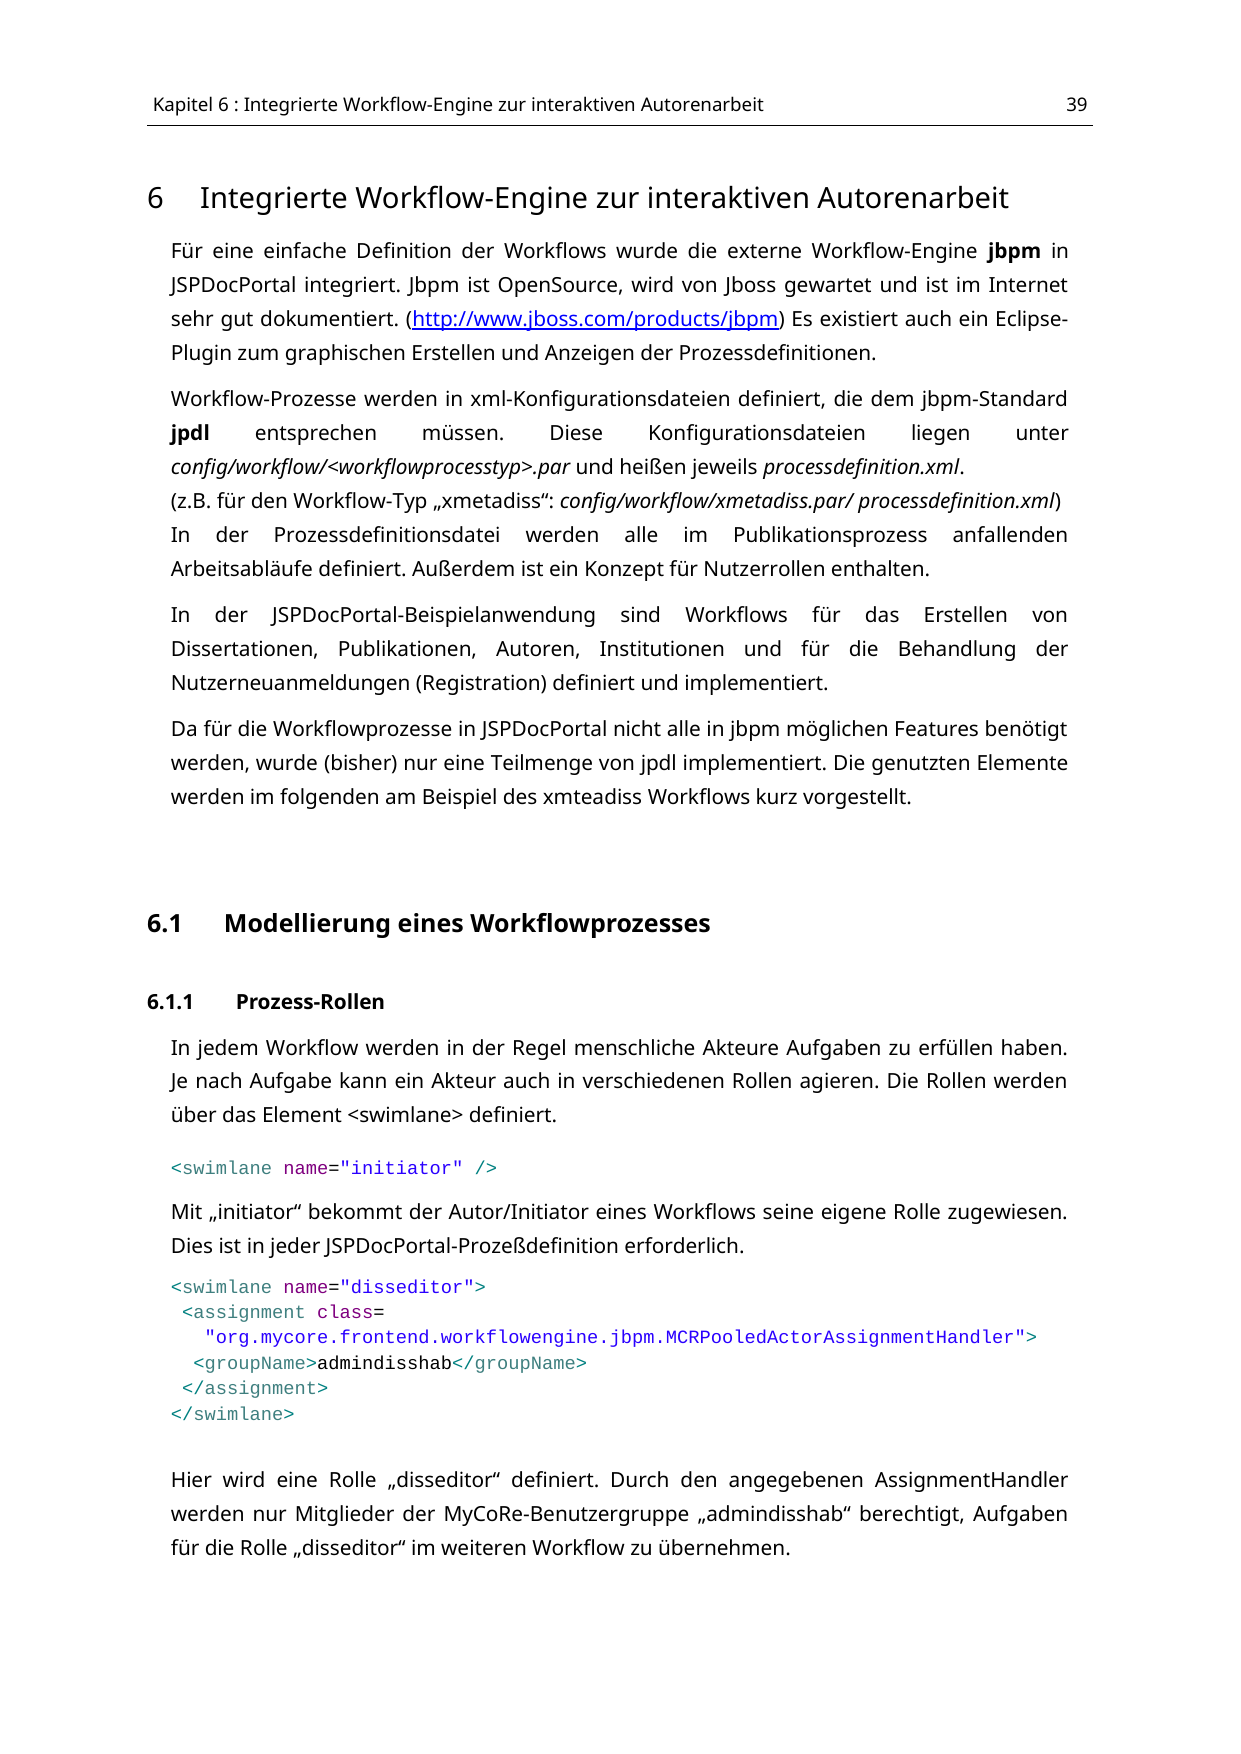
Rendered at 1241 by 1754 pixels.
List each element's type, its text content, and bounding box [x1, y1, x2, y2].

text Workflow-Prozesse werden in xml-Konfigurationsdateien definiert, die dem jbpm-Standard jpdl entsprechen müssen. Diese Konfigurationsdateien liegen unter config/workflow/<workflowprocesstyp>.par und heißen jeweils processdefinition.xml. (z.B. für den Workflow-Typ „xmetadiss“: config/workflow/xmetadiss.par/ processdefinition.xml) In der Prozessdefinitionsdatei werden alle im Publikationsprozess anfallenden Arbeitsabläufe definiert. Außerdem ist ein Konzept für Nutzerrollen enthalten. [171, 384, 1069, 582]
text <swimlane name="disseditor"> [171, 1277, 1069, 1299]
subtitle Prozess-Rollen [147, 987, 1092, 1015]
text In der JSPDocPortal-Beispielanwendung sind Workflows für das Erstellen von Dissertationen, Publikationen, Autoren, Institutionen und für die Behandlung der Nutzerneuanmeldungen (Registration) definiert und implementiert. [171, 600, 1069, 696]
text </swimlane> [171, 1404, 1069, 1426]
text Hier wird eine Rolle „disseditor“ definiert. Durch den angegebenen AssignmentHandler werden nur Mitglieder der MyCoRe-Benutzergruppe „admindisshab“ berechtigt, Aufgaben für die Rolle „disseditor“ im weiteren Workflow zu übernehmen. [171, 1465, 1069, 1561]
text Für eine einfache Definition der Workflows wurde die externe Workflow-Engine jbpm in JSPDocPortal integriert. Jbpm ist OpenSource, wird von Jboss gewartet und ist im Internet sehr gut dokumentiert. (http://www.jboss.com/products/jbpm) Es existiert auch ein Eclipse-Plugin zum graphischen Erstellen und Anzeigen der Prozessdefinitionen. [171, 237, 1069, 366]
text </assignment> [171, 1379, 1069, 1400]
text <swimlane name="initiator" /> [171, 1159, 1069, 1180]
subtitle Integrierte Workflow-Engine zur interaktiven Autorenarbeit [147, 177, 1092, 217]
text Da für die Workflowprozesse in JSPDocPortal nicht alle in jbpm möglichen Features benötigt werden, wurde (bisher) nur eine Teilmenge von jpdl implementiert. Die genutzten Elemente werden im folgenden am Beispiel des xmteadiss Workflows kurz vorgestellt. [171, 714, 1069, 810]
text "org.mycore.frontend.workflowengine.jbpm.MCRPooledActorAssignmentHandler"> [171, 1328, 1069, 1349]
text Mit „initiator“ bekommt der Autor/Initiator eines Workflows seine eigene Rolle zugewiesen. Dies ist in jeder JSPDocPortal-Prozeßdefinition erforderlich. [171, 1197, 1069, 1259]
text In jedem Workflow werden in der Regel menschliche Akteure Aufgaben zu erfüllen haben. Je nach Aufgabe kann ein Akteur auch in verschiedenen Rollen agieren. Die Rollen werden über das Element <swimlane> definiert. [171, 1033, 1069, 1129]
text <assignment class= [171, 1303, 1069, 1324]
text <groupName>admindisshab</groupName> [171, 1354, 1069, 1375]
subtitle Modellierung eines Workflowprozesses [147, 905, 1092, 939]
